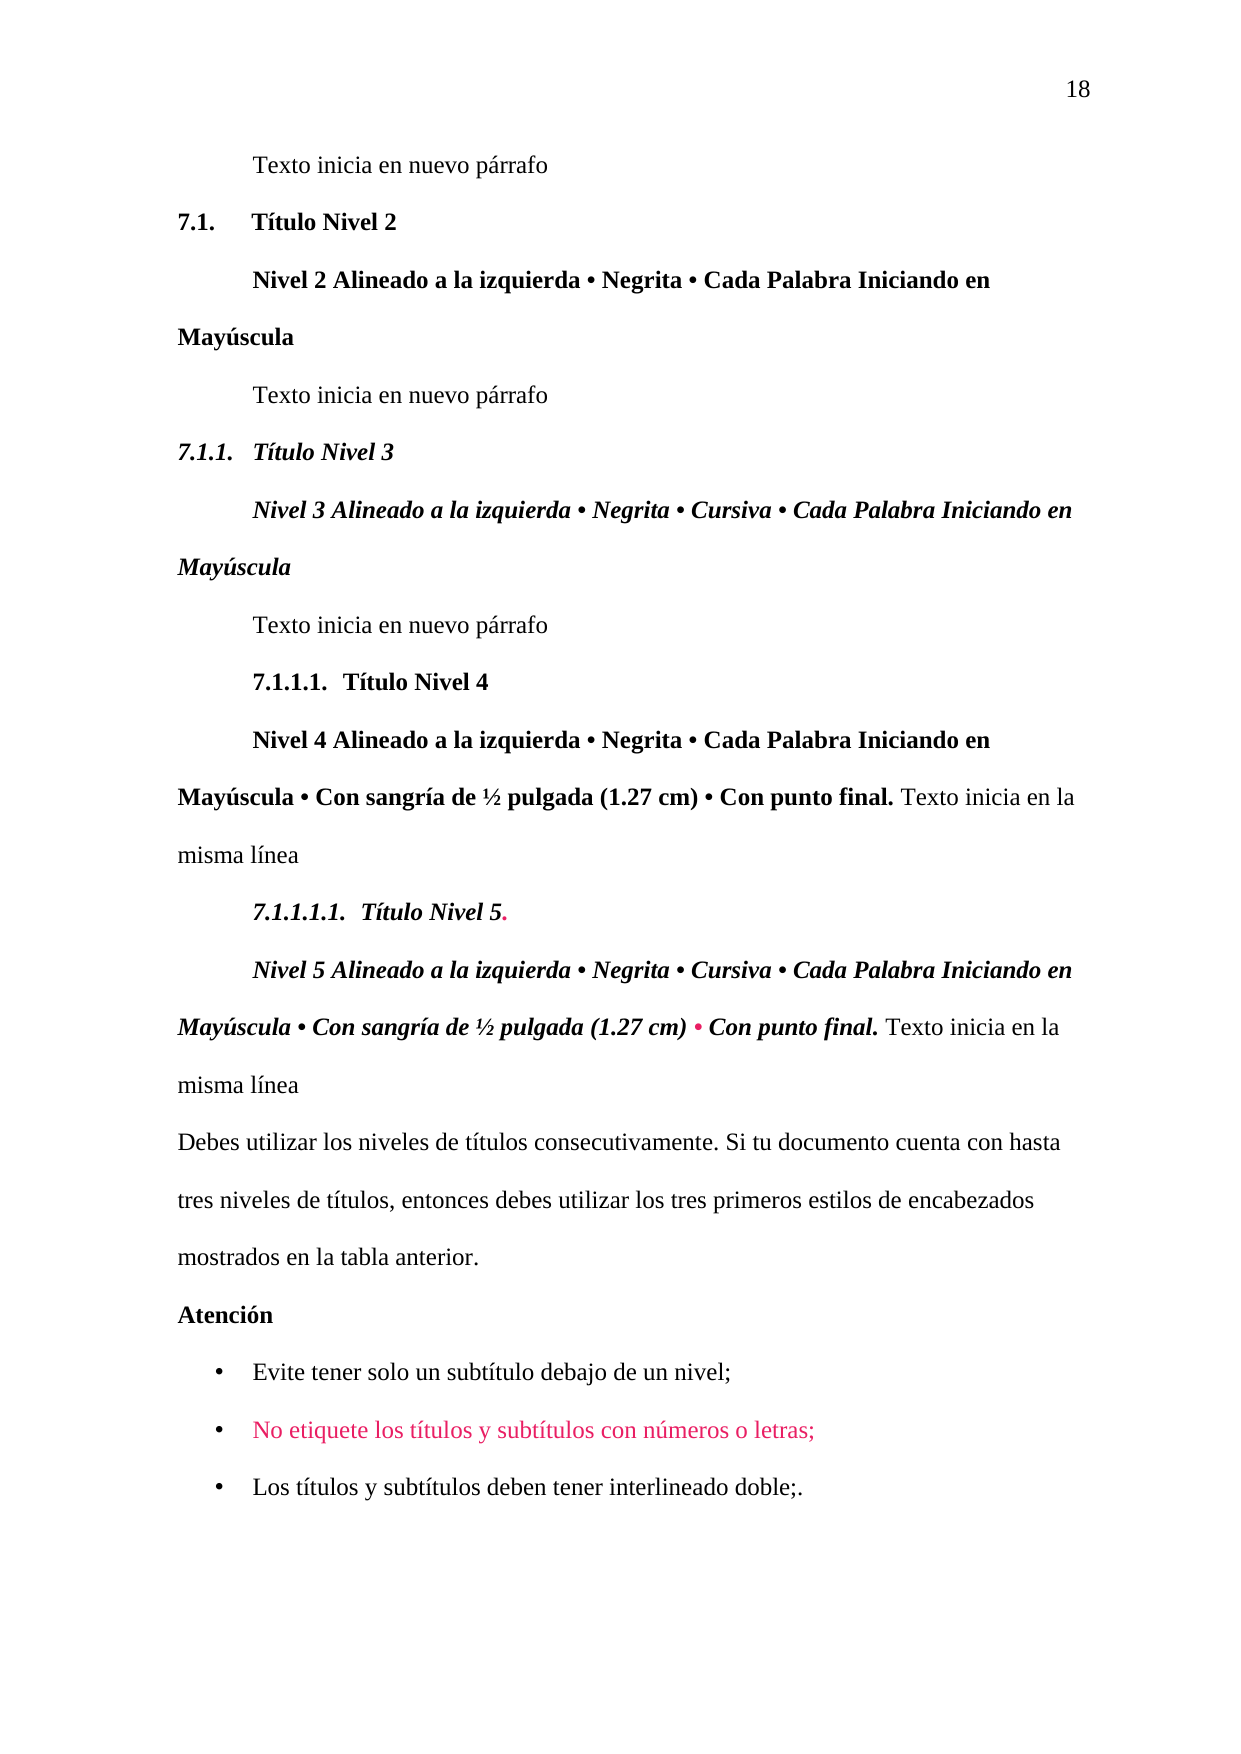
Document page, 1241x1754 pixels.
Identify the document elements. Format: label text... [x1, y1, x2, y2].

text Texto inicia en nuevo párrafo [548, 610, 1090, 639]
list Evite tener solo un subtítulo debajo de un nivel; [215, 1357, 1090, 1386]
subtitle Título Nivel 4 [252, 667, 1090, 696]
list Los títulos y subtítulos deben tener interlineado doble;. [215, 1472, 1090, 1501]
text Texto inicia en nuevo párrafo [177, 380, 252, 409]
subtitle Título Nivel 3 [177, 437, 1090, 466]
text Atención [177, 1300, 1090, 1329]
text Texto inicia en nuevo párrafo [177, 610, 252, 639]
text Nivel 4 Alineado a la izquierda • Negrita • Cada Palabra Iniciando en Mayúscula • Con sangría de ½ pulgada (1.27 cm) • Con punto final. Texto inicia en la misma línea [177, 725, 1090, 869]
text Debes utilizar los niveles de títulos consecutivamente. Si tu documento cuenta con hasta tres niveles de títulos, entonces debes utilizar los tres primeros estilos de encabezados mostrados en la tabla anterior. [177, 1127, 1090, 1271]
text Texto inicia en nuevo párrafo [177, 150, 252, 179]
subtitle Título Nivel 2 [177, 207, 1090, 236]
text Nivel 3 Alineado a la izquierda • Negrita • Cursiva • Cada Palabra Iniciando en Mayúscula [177, 495, 1090, 581]
list No etiquete los títulos y subtítulos con números o letras; [215, 1415, 1090, 1444]
text Texto inicia en nuevo párrafo [548, 380, 1090, 409]
text Nivel 2 Alineado a la izquierda • Negrita • Cada Palabra Iniciando en Mayúscula [177, 265, 1090, 351]
text Texto inicia en nuevo párrafo [548, 150, 1090, 179]
subtitle Título Nivel 5. [252, 897, 1090, 926]
text Nivel 5 Alineado a la izquierda • Negrita • Cursiva • Cada Palabra Iniciando en Mayúscula • Con sangría de ½ pulgada (1.27 cm) • Con punto final. Texto inicia en la misma línea [177, 955, 1090, 1099]
